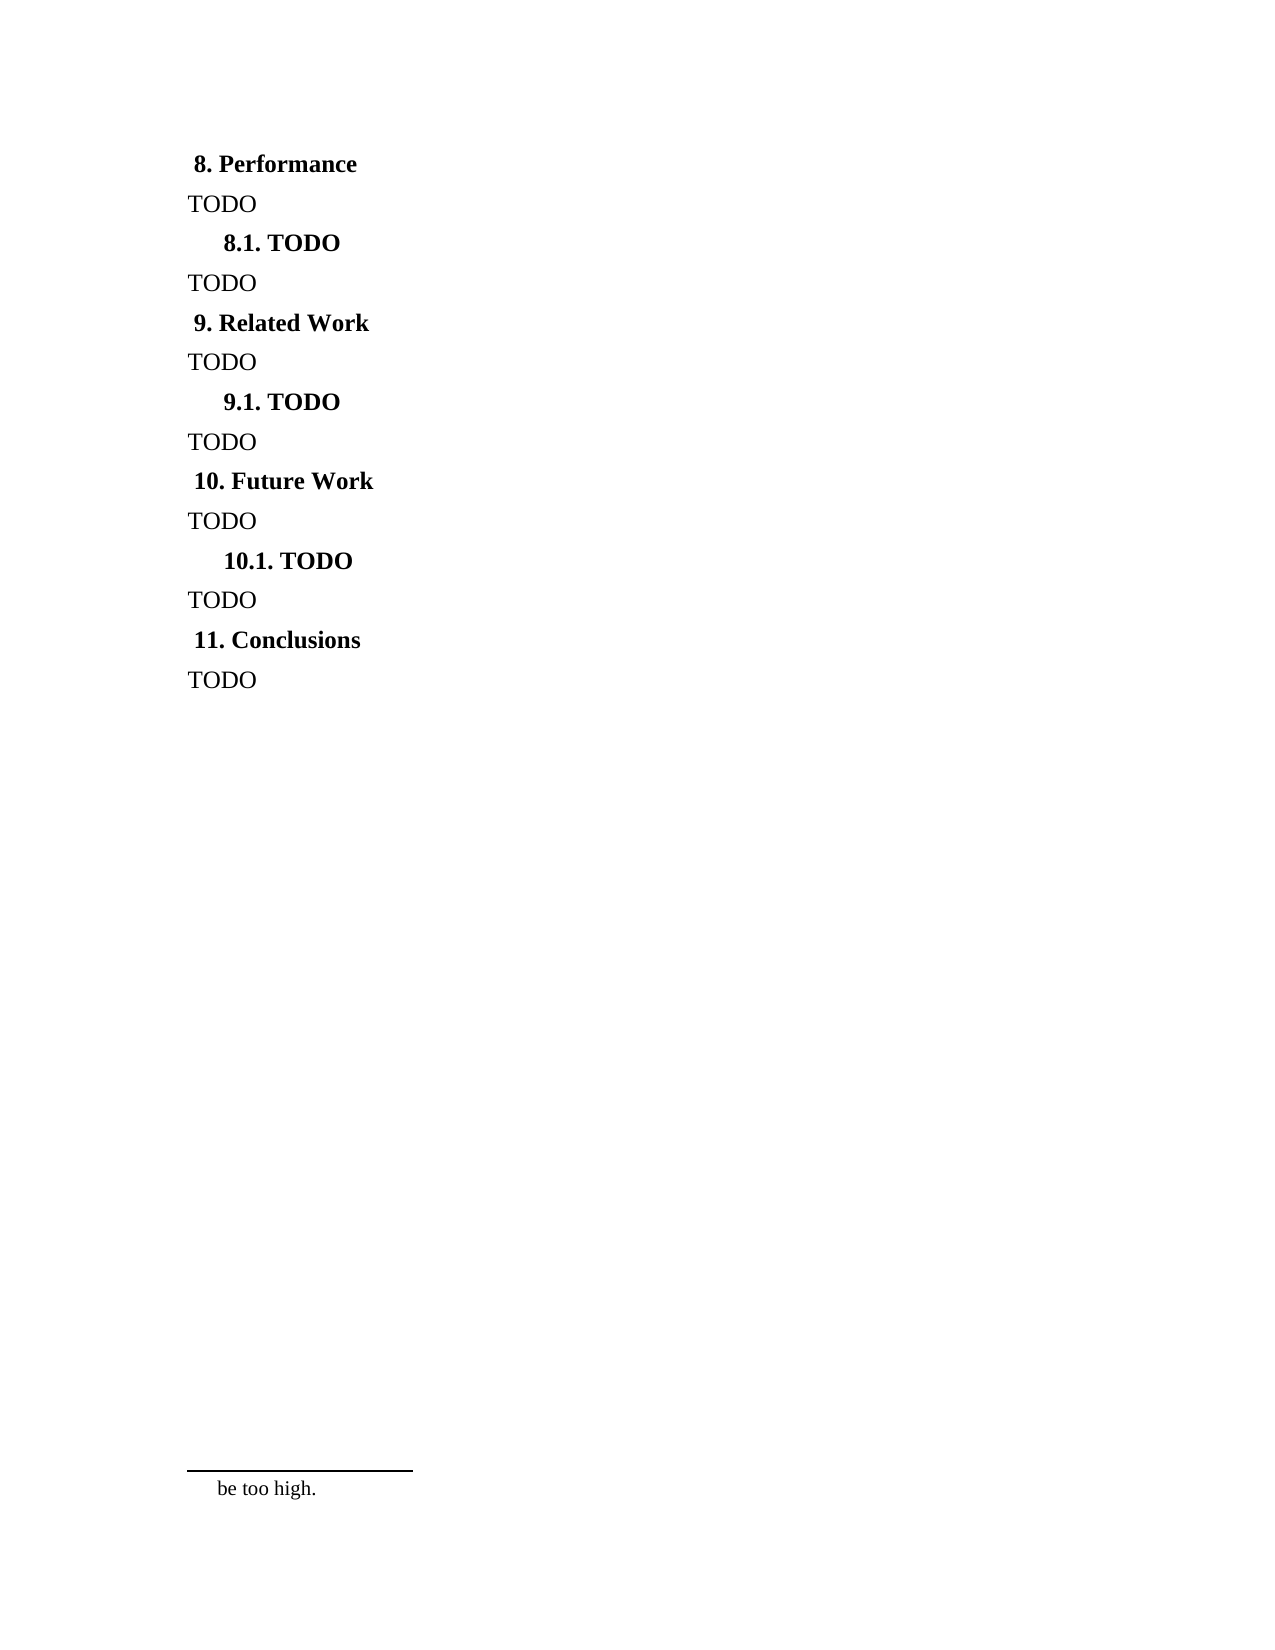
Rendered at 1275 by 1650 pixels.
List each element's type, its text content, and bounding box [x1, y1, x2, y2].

list TODO [217, 388, 1087, 416]
text TODO [187, 507, 1087, 535]
text TODO [187, 587, 1087, 614]
list TODO [217, 229, 1087, 257]
list Performance [187, 150, 1087, 178]
text TODO [187, 269, 1087, 297]
text TODO [187, 190, 1087, 217]
text TODO [187, 666, 1087, 694]
list Future Work [187, 467, 1087, 495]
text TODO [187, 348, 1087, 376]
text TODO [187, 428, 1087, 456]
list TODO [217, 547, 1087, 574]
list Related Work [187, 309, 1087, 336]
list Conclusions [187, 626, 1087, 654]
text be too high. [187, 1477, 1087, 1500]
